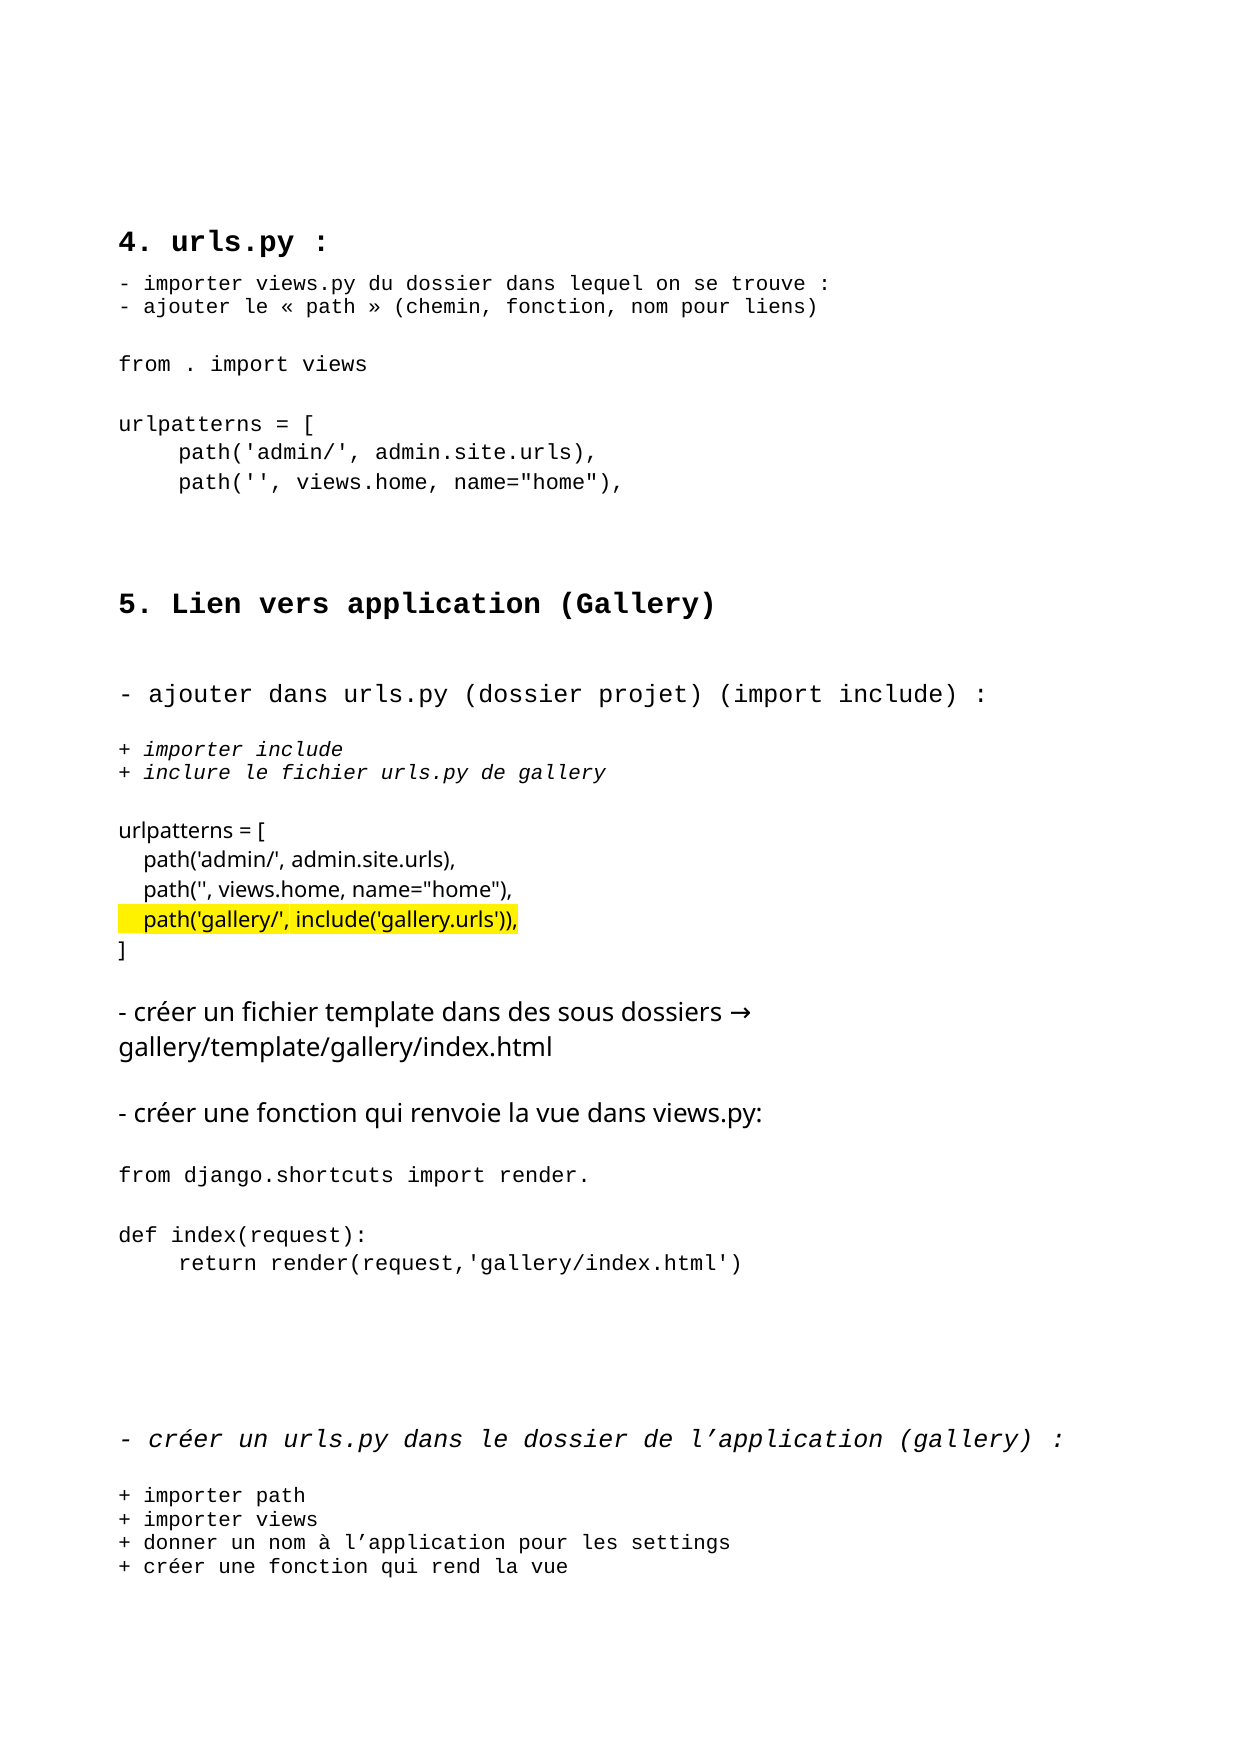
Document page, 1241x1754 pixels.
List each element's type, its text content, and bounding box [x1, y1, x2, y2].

text + importer views [118, 1509, 1122, 1532]
text - créer un fichier template dans des sous dossiers → gallery/template/gallery/index.html [118, 993, 1122, 1064]
subtitle 4. urls.py : [118, 227, 1122, 260]
text - créer une fonction qui renvoie la vue dans views.py: [118, 1094, 1122, 1130]
subtitle 5. Lien vers application (Gallery) [118, 588, 1122, 622]
text urlpatterns = [ [118, 815, 1122, 844]
text - ajouter le « path » (chemin, fonction, nom pour liens) [118, 297, 1122, 320]
text + importer include [118, 739, 1122, 762]
text return render(request,'gallery/index.html') [118, 1249, 1122, 1278]
text - importer views.py du dossier dans lequel on se trouve : [118, 273, 1122, 297]
text - créer un urls.py dans le dossier de l’application (gallery) : [118, 1427, 1122, 1455]
text + importer path [118, 1485, 1122, 1509]
text + donner un nom à l’application pour les settings [118, 1532, 1122, 1556]
text from django.shortcuts import render. [118, 1159, 1122, 1189]
text - ajouter dans urls.py (dossier projet) (import include) : [118, 682, 1122, 710]
text ] [118, 934, 1122, 964]
text path('admin/', admin.site.urls), [118, 438, 1122, 467]
text from . import views [118, 348, 1122, 378]
text path('admin/', admin.site.urls), [118, 844, 1122, 874]
text path('gallery/', include('gallery.urls')), [118, 904, 1122, 934]
text path('', views.home, name="home"), [118, 467, 1122, 497]
text + inclure le fichier urls.py de gallery [118, 762, 1122, 786]
text urlpatterns = [ [118, 408, 1122, 438]
text def index(request): [118, 1219, 1122, 1249]
text + créer une fonction qui rend la vue [118, 1556, 1122, 1580]
text path('', views.home, name="home"), [118, 874, 1122, 904]
